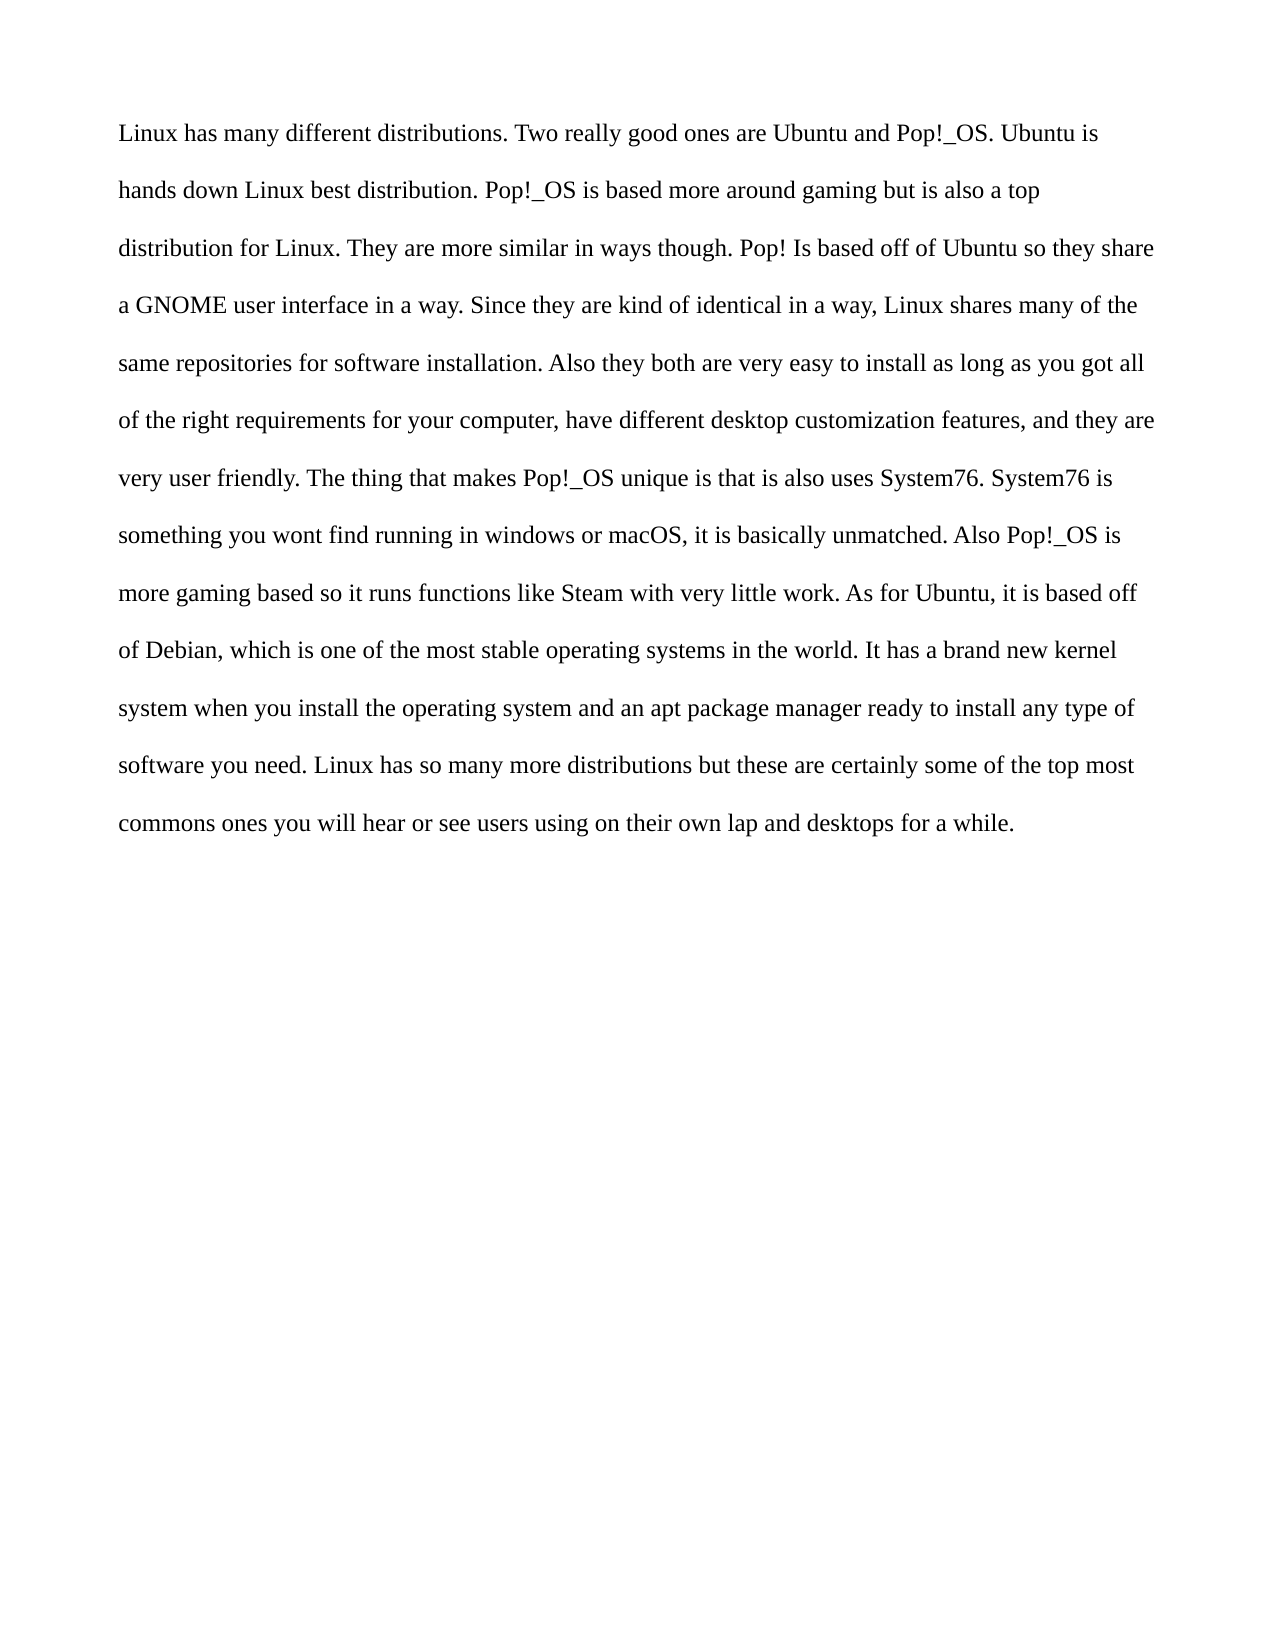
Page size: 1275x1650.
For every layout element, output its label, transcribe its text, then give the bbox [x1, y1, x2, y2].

text Linux has many different distributions. Two really good ones are Ubuntu and Pop!_OS. Ubuntu is hands down Linux best distribution. Pop!_OS is based more around gaming but is also a top distribution for Linux. They are more similar in ways though. Pop! Is based off of Ubuntu so they share a GNOME user interface in a way. Since they are kind of identical in a way, Linux shares many of the same repositories for software installation. Also they both are very easy to install as long as you got all of the right requirements for your computer, have different desktop customization features, and they are very user friendly. The thing that makes Pop!_OS unique is that is also uses System76. System76 is something you wont find running in windows or macOS, it is basically unmatched. Also Pop!_OS is more gaming based so it runs functions like Steam with very little work. As for Ubuntu, it is based off of Debian, which is one of the most stable operating systems in the world. It has a brand new kernel system when you install the operating system and an apt package manager ready to install any type of software you need. Linux has so many more distributions but these are certainly some of the top most commons ones you will hear or see users using on their own lap and desktops for a while. [118, 118, 1157, 837]
